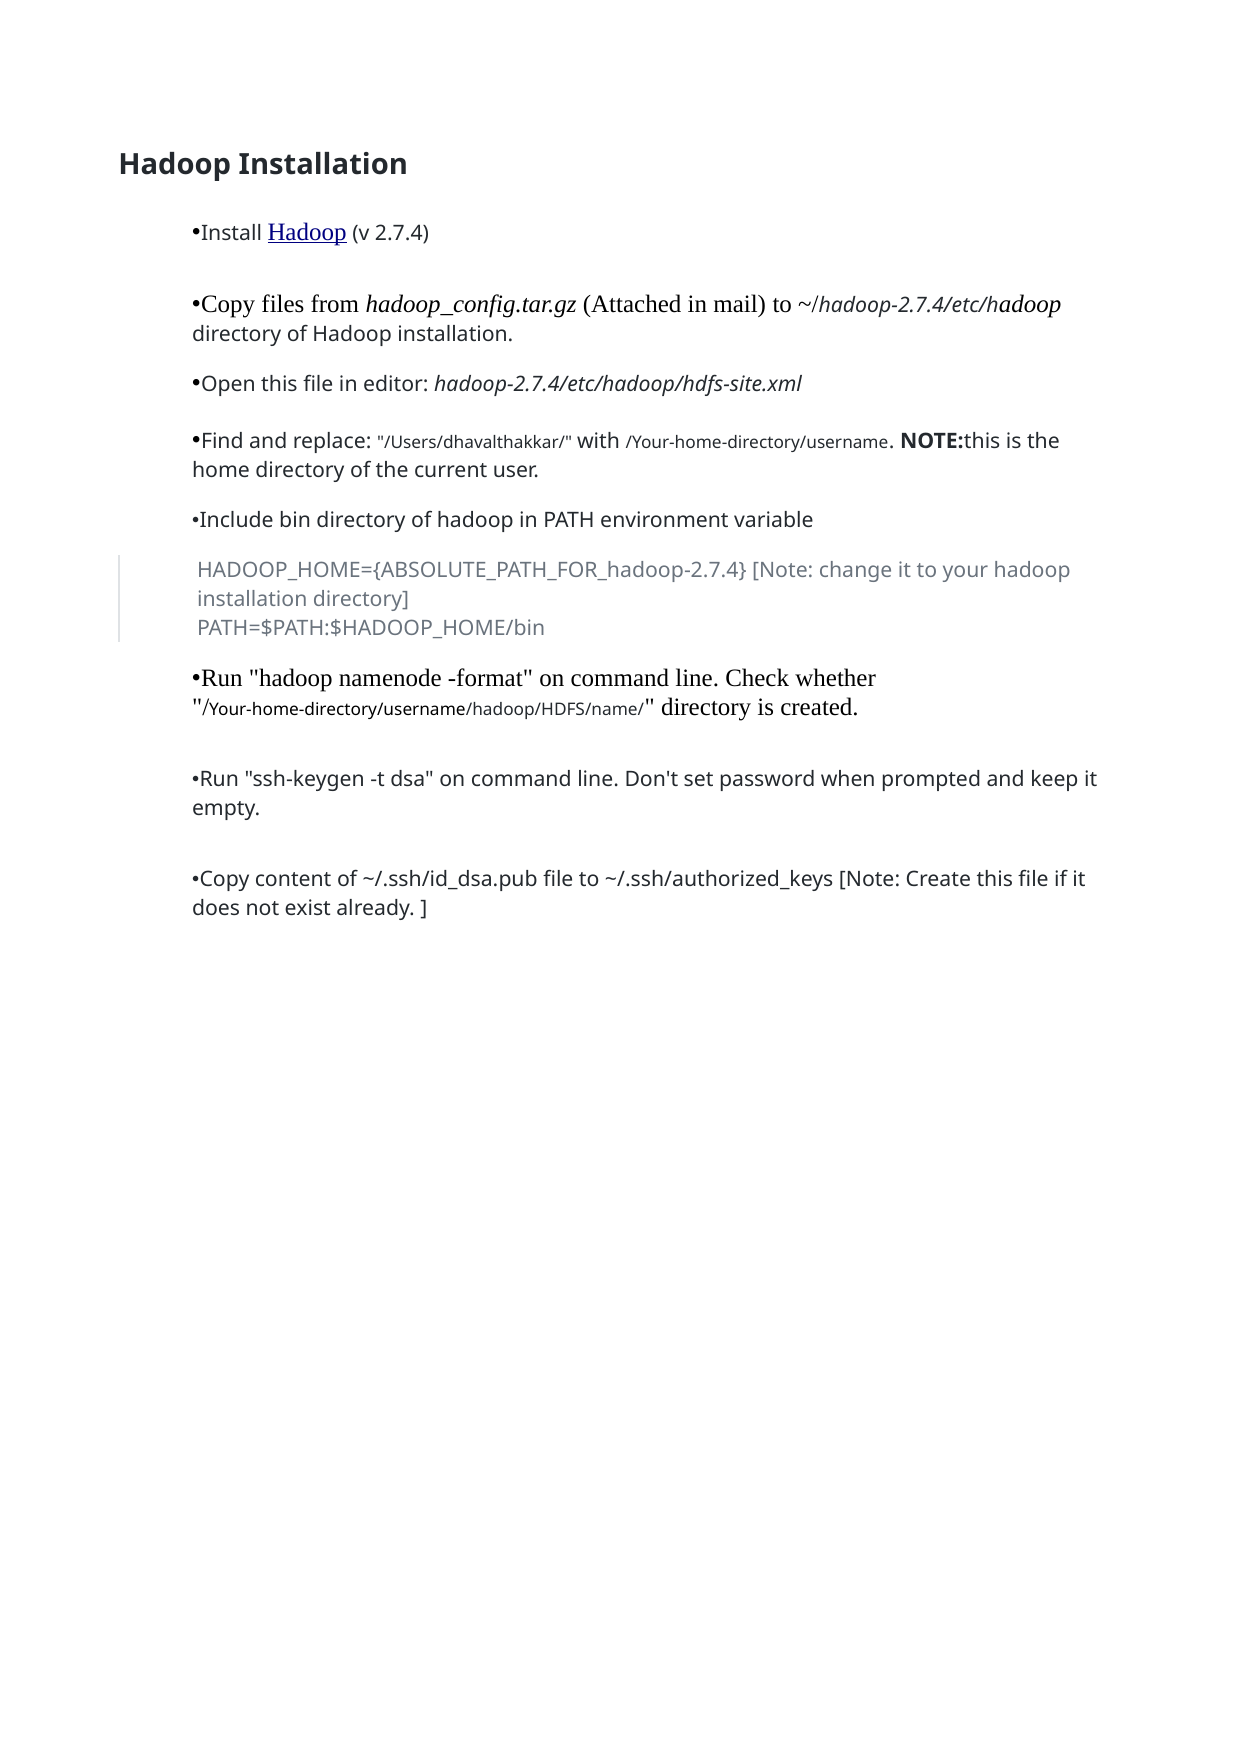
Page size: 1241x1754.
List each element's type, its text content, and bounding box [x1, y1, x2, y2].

subtitle Hadoop Installation [118, 143, 1122, 183]
list Find and replace: "/Users/dhavalthakkar/" with /Your-home-directory/username. NOTE:this is the home directory of the current user. [118, 426, 1122, 484]
list Install Hadoop (v 2.7.4) [118, 217, 1122, 246]
list Copy content of ~/.ssh/id_dsa.pub file to ~/.ssh/authorized_keys [Note: Create this file if it does not exist already. ] [118, 864, 1122, 922]
list Copy files from hadoop_config.tar.gz (Attached in mail) to ~/hadoop-2.7.4/etc/hadoop directory of Hadoop installation. [118, 289, 1122, 347]
list Open this file in editor: hadoop-2.7.4/etc/hadoop/hdfs-site.xml [118, 368, 1122, 397]
list HADOOP_HOME={ABSOLUTE_PATH_FOR_hadoop-2.7.4} [Note: change it to your hadoop installation directory] PATH=$PATH:$HADOOP_HOME/bin [120, 555, 1122, 642]
list Include bin directory of hadoop in PATH environment variable [118, 505, 1122, 534]
list Run "ssh-keygen -t dsa" on command line. Don't set password when prompted and keep it empty. [118, 763, 1122, 821]
list Run "hadoop namenode -format" on command line. Check whether "/Your-home-directory/username/hadoop/HDFS/name/" directory is created. [118, 663, 1122, 721]
